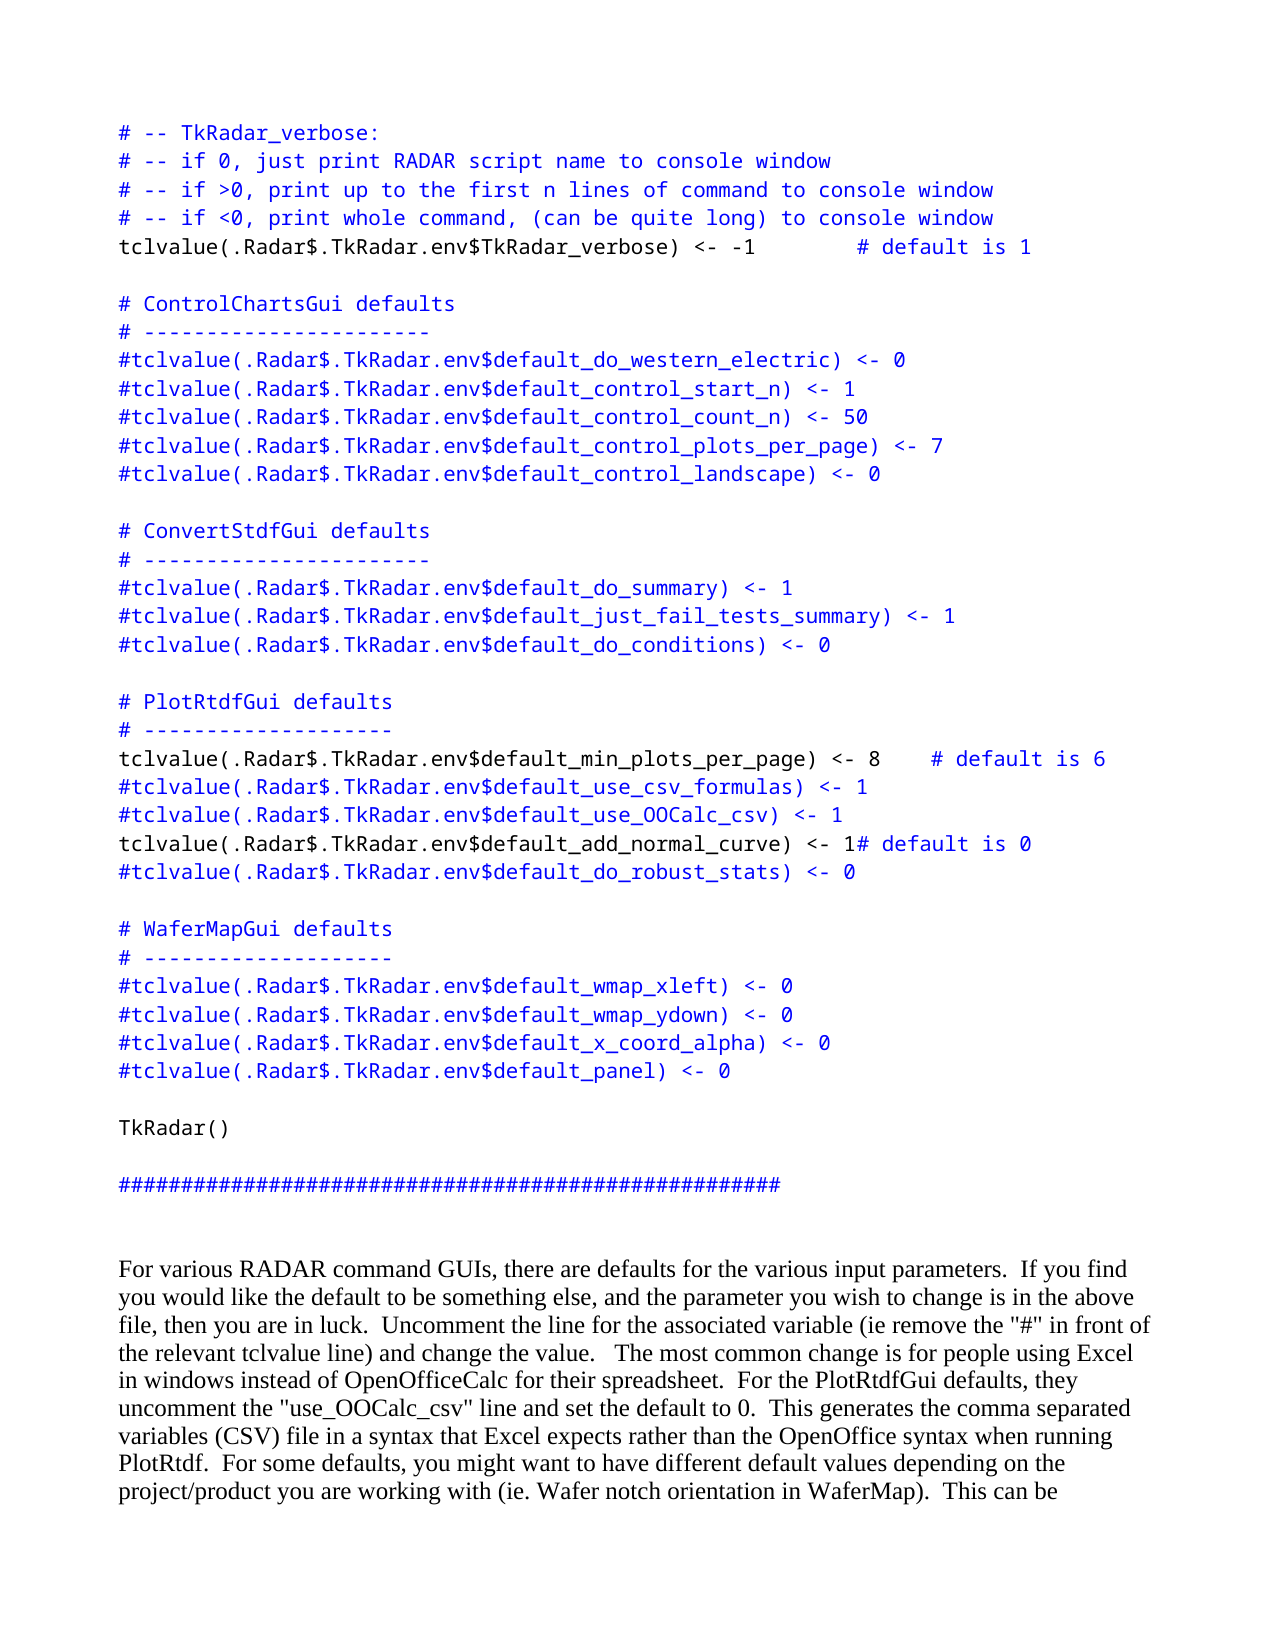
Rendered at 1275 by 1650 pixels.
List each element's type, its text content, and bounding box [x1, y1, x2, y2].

text #tclvalue(.Radar$.TkRadar.env$default_do_western_electric) <- 0 [118, 346, 1157, 374]
text #tclvalue(.Radar$.TkRadar.env$default_do_summary) <- 1 [118, 573, 1157, 602]
text # ControlChartsGui defaults [118, 289, 1157, 317]
text # ConvertStdfGui defaults [118, 516, 1157, 545]
text For various RADAR command GUIs, there are defaults for the various input parameters. If you find you would like the default to be something else, and the parameter you wish to change is in the above file, then you are in luck. Uncomment the line for the associated variable (ie remove the "#" in front of the relevant tclvalue line) and change the value. The most common change is for people using Excel in windows instead of OpenOfficeCalc for their spreadsheet. For the PlotRtdfGui defaults, they uncomment the "use_OOCalc_csv" line and set the default to 0. This generates the comma separated variables (CSV) file in a syntax that Excel expects rather than the OpenOffice syntax when running PlotRtdf. For some defaults, you might want to have different default values depending on the project/product you are working with (ie. Wafer notch orientation in WaferMap). This can be [118, 1256, 1157, 1505]
text #tclvalue(.Radar$.TkRadar.env$default_do_conditions) <- 0 [118, 630, 1157, 658]
text # -- TkRadar_verbose: [118, 118, 1157, 147]
text # -- if 0, just print RADAR script name to console window [118, 147, 1157, 175]
text # -- if >0, print up to the first n lines of command to console window [118, 175, 1157, 203]
text #tclvalue(.Radar$.TkRadar.env$default_control_start_n) <- 1 [118, 374, 1157, 402]
text #tclvalue(.Radar$.TkRadar.env$default_x_coord_alpha) <- 0 [118, 1028, 1157, 1057]
text #tclvalue(.Radar$.TkRadar.env$default_control_count_n) <- 50 [118, 402, 1157, 431]
text #tclvalue(.Radar$.TkRadar.env$default_wmap_ydown) <- 0 [118, 1000, 1157, 1028]
text # ----------------------- [118, 317, 1157, 346]
text # -------------------- [118, 715, 1157, 744]
text TkRadar() [118, 1113, 1157, 1142]
text #tclvalue(.Radar$.TkRadar.env$default_control_plots_per_page) <- 7 [118, 431, 1157, 459]
text # ----------------------- [118, 545, 1157, 573]
text # -------------------- [118, 943, 1157, 971]
text tclvalue(.Radar$.TkRadar.env$default_min_plots_per_page) <- 8 # default is 6 [118, 744, 1157, 772]
text #tclvalue(.Radar$.TkRadar.env$default_panel) <- 0 [118, 1057, 1157, 1085]
text # WaferMapGui defaults [118, 914, 1157, 943]
text tclvalue(.Radar$.TkRadar.env$default_add_normal_curve) <- 1 # default is 0 [118, 829, 1157, 857]
text #tclvalue(.Radar$.TkRadar.env$default_control_landscape) <- 0 [118, 459, 1157, 488]
text #tclvalue(.Radar$.TkRadar.env$default_use_OOCalc_csv) <- 1 [118, 801, 1157, 829]
text ##################################################### [118, 1170, 1157, 1199]
text # -- if <0, print whole command, (can be quite long) to console window [118, 203, 1157, 232]
text #tclvalue(.Radar$.TkRadar.env$default_use_csv_formulas) <- 1 [118, 772, 1157, 801]
text #tclvalue(.Radar$.TkRadar.env$default_wmap_xleft) <- 0 [118, 971, 1157, 1000]
text tclvalue(.Radar$.TkRadar.env$TkRadar_verbose) <- -1 # default is 1 [118, 232, 1157, 260]
text #tclvalue(.Radar$.TkRadar.env$default_do_robust_stats) <- 0 [118, 857, 1157, 886]
text # PlotRtdfGui defaults [118, 687, 1157, 715]
text #tclvalue(.Radar$.TkRadar.env$default_just_fail_tests_summary) <- 1 [118, 602, 1157, 630]
